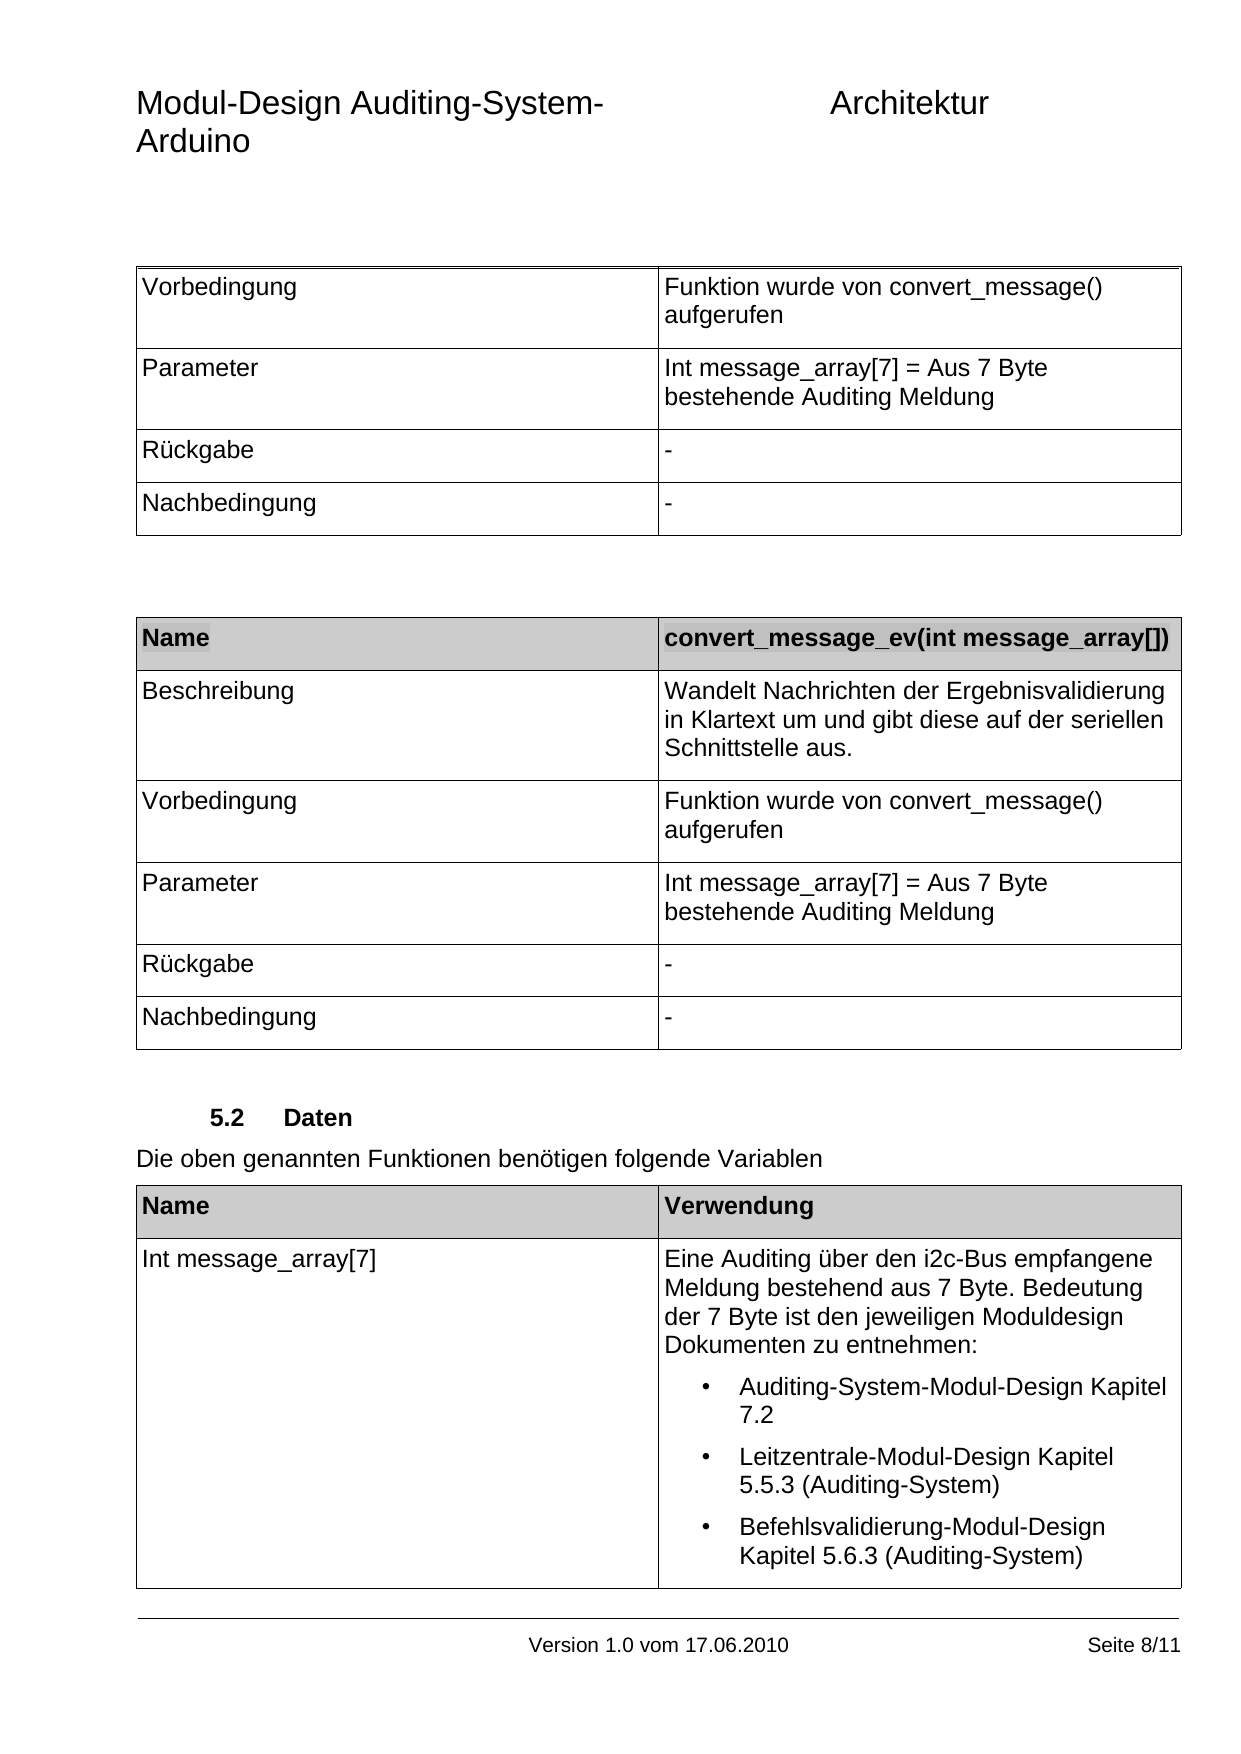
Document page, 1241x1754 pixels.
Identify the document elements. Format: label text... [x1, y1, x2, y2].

table_cell - [659, 997, 1181, 1049]
text Die oben genannten Funktionen benötigen folgende Variablen [136, 1144, 1181, 1173]
table_cell Eine Auditing über den i2c-Bus empfangene Meldung bestehend aus 7 Byte. Bedeutung der 7 Byte ist den jeweiligen Moduldesign Dokumenten zu entnehmen: Auditing-System-Modul-Design Kapitel 7.2 Leitzentrale-Modul-Design Kapitel 5.5.3 (Auditing-System) Befehlsvalidierung-Modul-Design Kapitel 5.6.3 (Auditing-System) Ergebnisvalidierung-Modul-Design Kapitel 5.6 (Nachrichtenkodierung) [659, 1239, 1181, 1588]
table_header Verwendung [659, 1186, 1181, 1238]
table_cell - [659, 945, 1181, 996]
table_cell Nachbedingung [137, 483, 658, 534]
table_header Name [137, 1186, 658, 1238]
subtitle Daten [209, 1103, 1181, 1132]
table_cell Nachbedingung [137, 997, 658, 1049]
table_cell Int message_array[7] [137, 1239, 658, 1588]
table_header convert_message_ev(int message_array[]) [659, 618, 1181, 670]
table_cell - [659, 430, 1181, 482]
table_cell Vorbedingung [137, 781, 658, 862]
table_cell Vorbedingung [137, 289, 658, 347]
table_cell Parameter [137, 863, 658, 943]
table_cell Wandelt Nachrichten der Ergebnisvalidierung in Klartext um und gibt diese auf der seriellen Schnittstelle aus. [659, 671, 1181, 780]
table_cell Funktion wurde von convert_message() aufgerufen [659, 781, 1181, 862]
table_cell Int message_array[7] = Aus 7 Byte bestehende Auditing Meldung [659, 349, 1181, 429]
table_cell Rückgabe [137, 945, 658, 996]
table_cell Int message_array[7] = Aus 7 Byte bestehende Auditing Meldung [659, 863, 1181, 943]
table_cell Funktion wurde von convert_message() aufgerufen [659, 289, 1181, 347]
table_cell Rückgabe [137, 430, 658, 482]
table_cell Parameter [137, 349, 658, 429]
table_cell - [659, 483, 1181, 534]
table_header Name [137, 618, 658, 670]
table_cell Beschreibung [137, 671, 658, 780]
